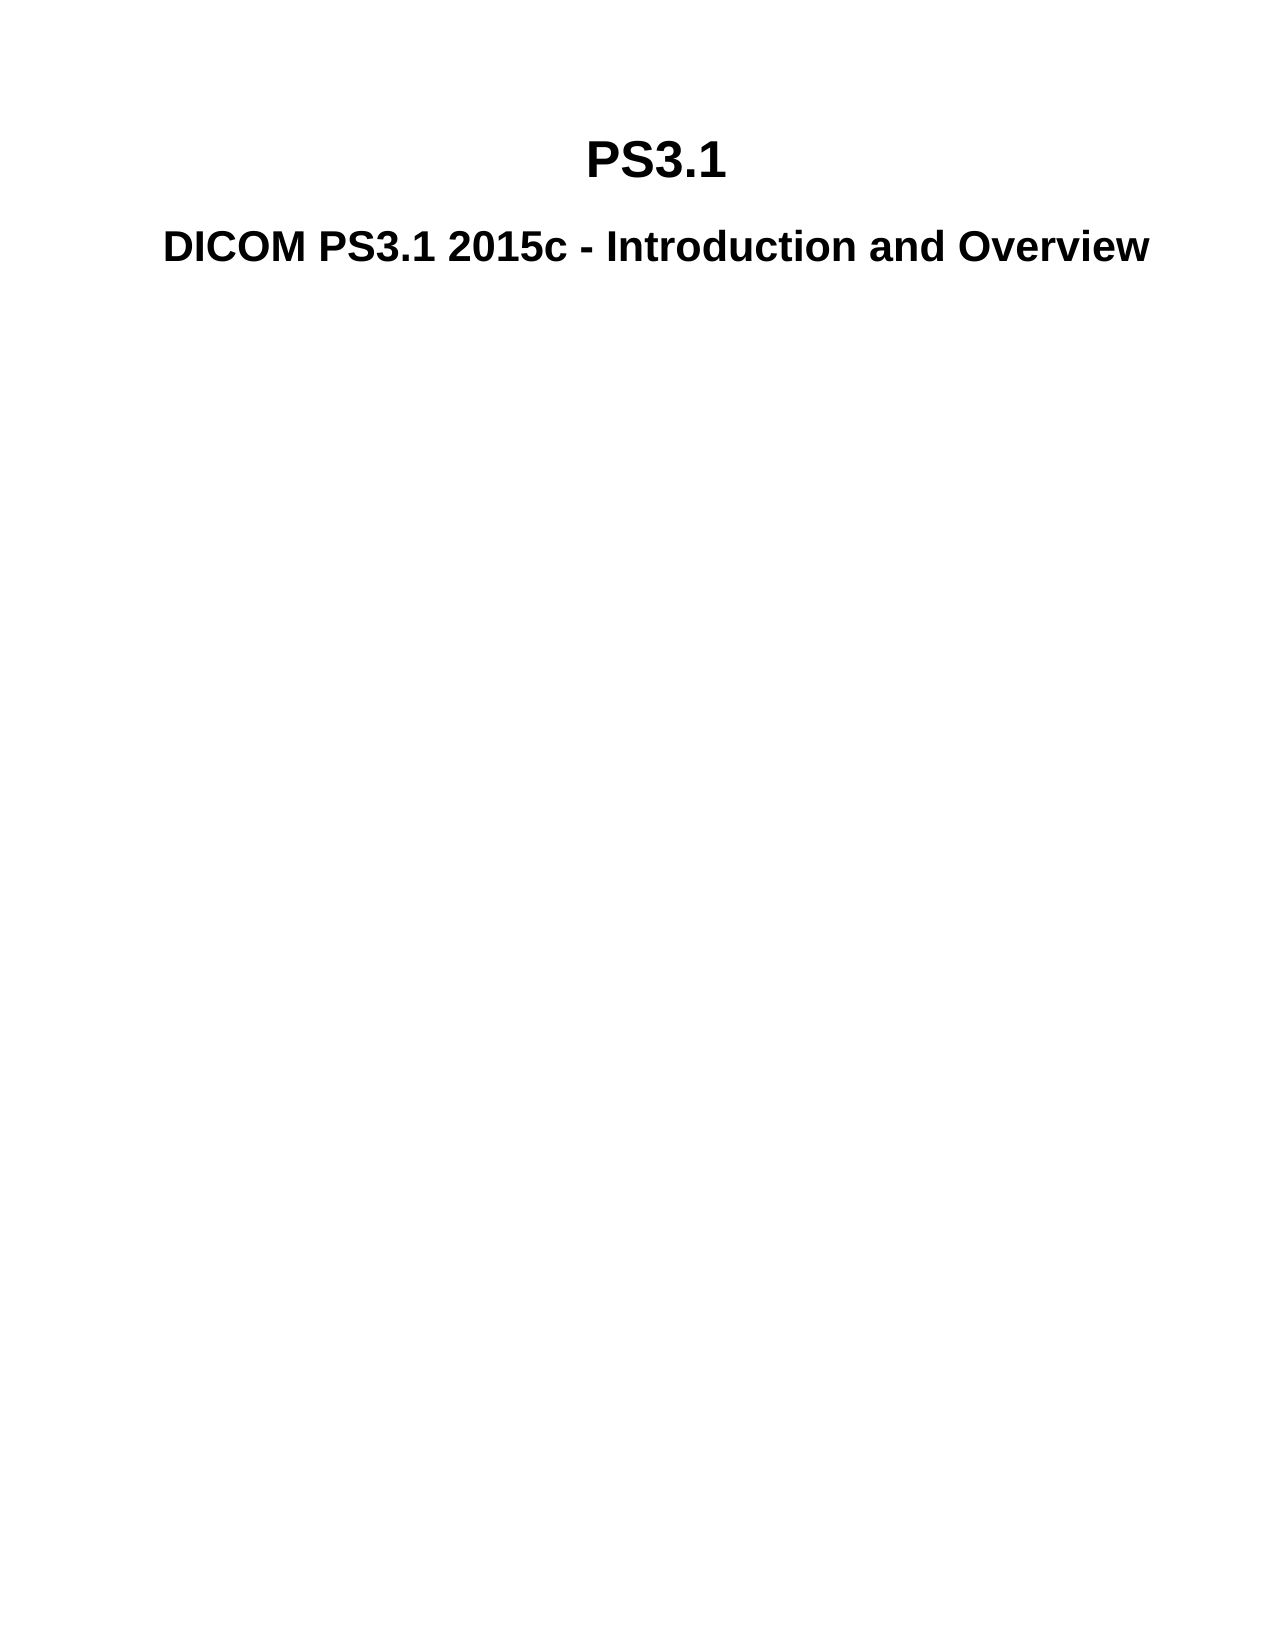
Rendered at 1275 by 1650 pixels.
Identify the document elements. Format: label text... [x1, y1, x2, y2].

text DICOM PS3.1 2015c - Introduction and Overview [112, 221, 1200, 271]
text PS3.1 [112, 129, 1200, 188]
